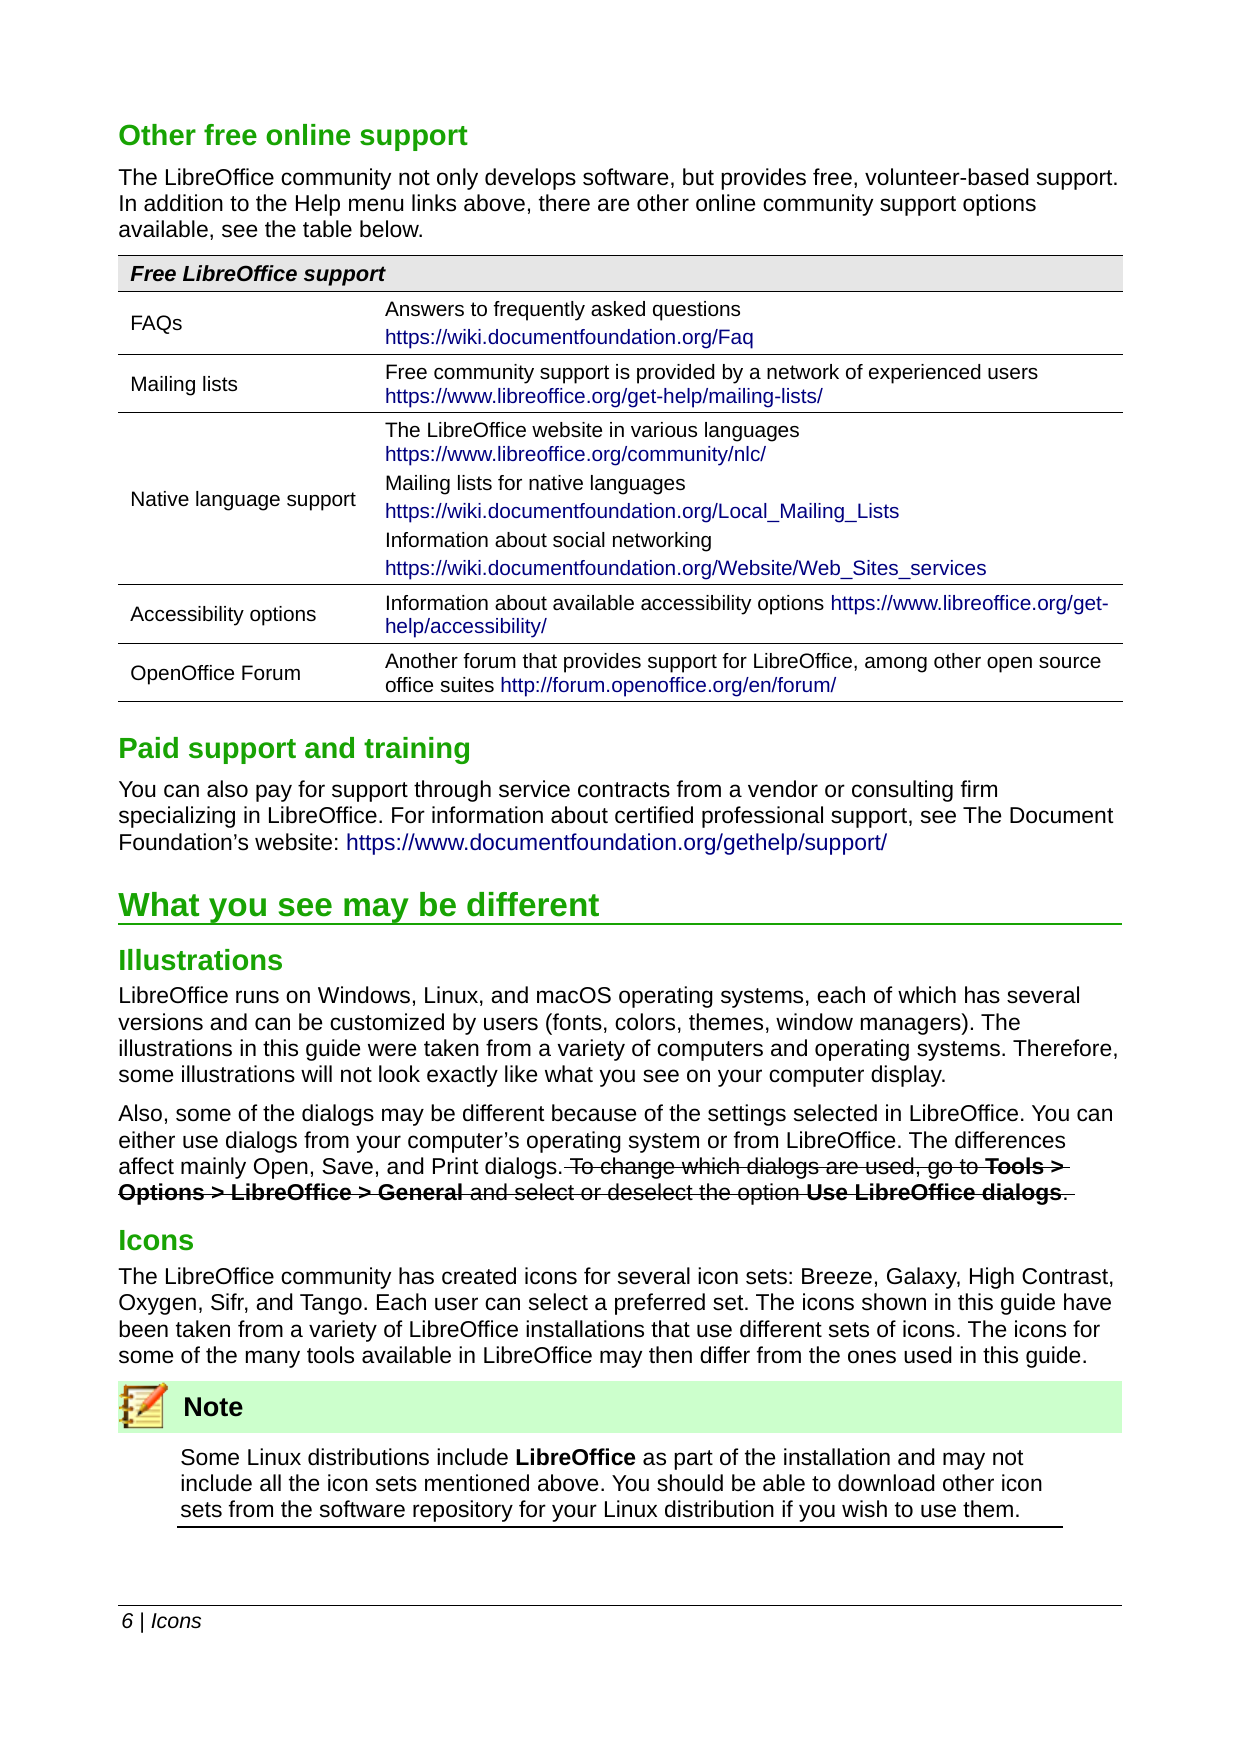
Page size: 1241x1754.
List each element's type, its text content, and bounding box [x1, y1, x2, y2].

text Also, some of the dialogs may be different because of the settings selected in LibreOffice. You can either use dialogs from your computer’s operating system or from LibreOffice. The differences affect mainly Open, Save, and Print dialogs. To change which dialogs are used, go to Tools > Options > LibreOffice > General and select or deselect the option Use LibreOffice dialogs. [118, 1100, 1122, 1206]
table_cell FAQs [118, 292, 373, 354]
subtitle Note [118, 1381, 1122, 1433]
picture [119, 1381, 170, 1432]
subtitle What you see may be different [118, 884, 1122, 923]
table_cell Mailing lists [118, 355, 373, 412]
subtitle Other free online support [118, 118, 1122, 152]
table_header Free LibreOffice support [118, 256, 1123, 291]
subtitle Icons [118, 1223, 1122, 1257]
text The LibreOffice community not only develops software, but provides free, volunteer-based support. In addition to the Help menu links above, there are other online community support options available, see the table below. [118, 163, 1122, 242]
table_cell The LibreOffice website in various languages https://www.libreoffice.org/community/nlc/ Mailing lists for native languages https://wiki.documentfoundation.org/Local_Mailing_Lists Information about social networking https://wiki.documentfoundation.org/Website/Web_Sites_services [373, 413, 1123, 584]
subtitle Illustrations [118, 943, 1122, 976]
text You can also pay for support through service contracts from a vendor or consulting firm specializing in LibreOffice. For information about certified professional support, see The Document Foundation’s website: https://www.documentfoundation.org/gethelp/support/ [118, 776, 1122, 855]
table_cell Another forum that provides support for LibreOffice, among other open source office suites http://forum.openoffice.org/en/forum/ [373, 644, 1123, 701]
table_cell Answers to frequently asked questions https://wiki.documentfoundation.org/Faq [373, 292, 1123, 354]
table_cell Information about available accessibility options https://www.libreoffice.org/get-help/accessibility/ [373, 585, 1123, 643]
text The LibreOffice community has created icons for several icon sets: Breeze, Galaxy, High Contrast, Oxygen, Sifr, and Tango. Each user can select a preferred set. The icons shown in this guide have been taken from a variety of LibreOffice installations that use different sets of icons. The icons for some of the many tools available in LibreOffice may then differ from the ones used in this guide. [118, 1263, 1122, 1368]
table_cell Native language support [118, 413, 373, 584]
table_cell Free community support is provided by a network of experienced users https://www.libreoffice.org/get-help/mailing-lists/ [373, 355, 1123, 412]
text LibreOffice runs on Windows, Linux, and macOS operating systems, each of which has several versions and can be customized by users (fonts, colors, themes, window managers). The illustrations in this guide were taken from a variety of computers and operating systems. Therefore, some illustrations will not look exactly like what you see on your computer display. [118, 982, 1122, 1088]
table_cell Accessibility options [118, 585, 373, 643]
text Some Linux distributions include LibreOffice as part of the installation and may not include all the icon sets mentioned above. You should be able to download other icon sets from the software repository for your Linux distribution if you wish to use them. [177, 1441, 1063, 1526]
subtitle Paid support and training [118, 731, 1122, 764]
table_cell OpenOffice Forum [118, 644, 373, 701]
